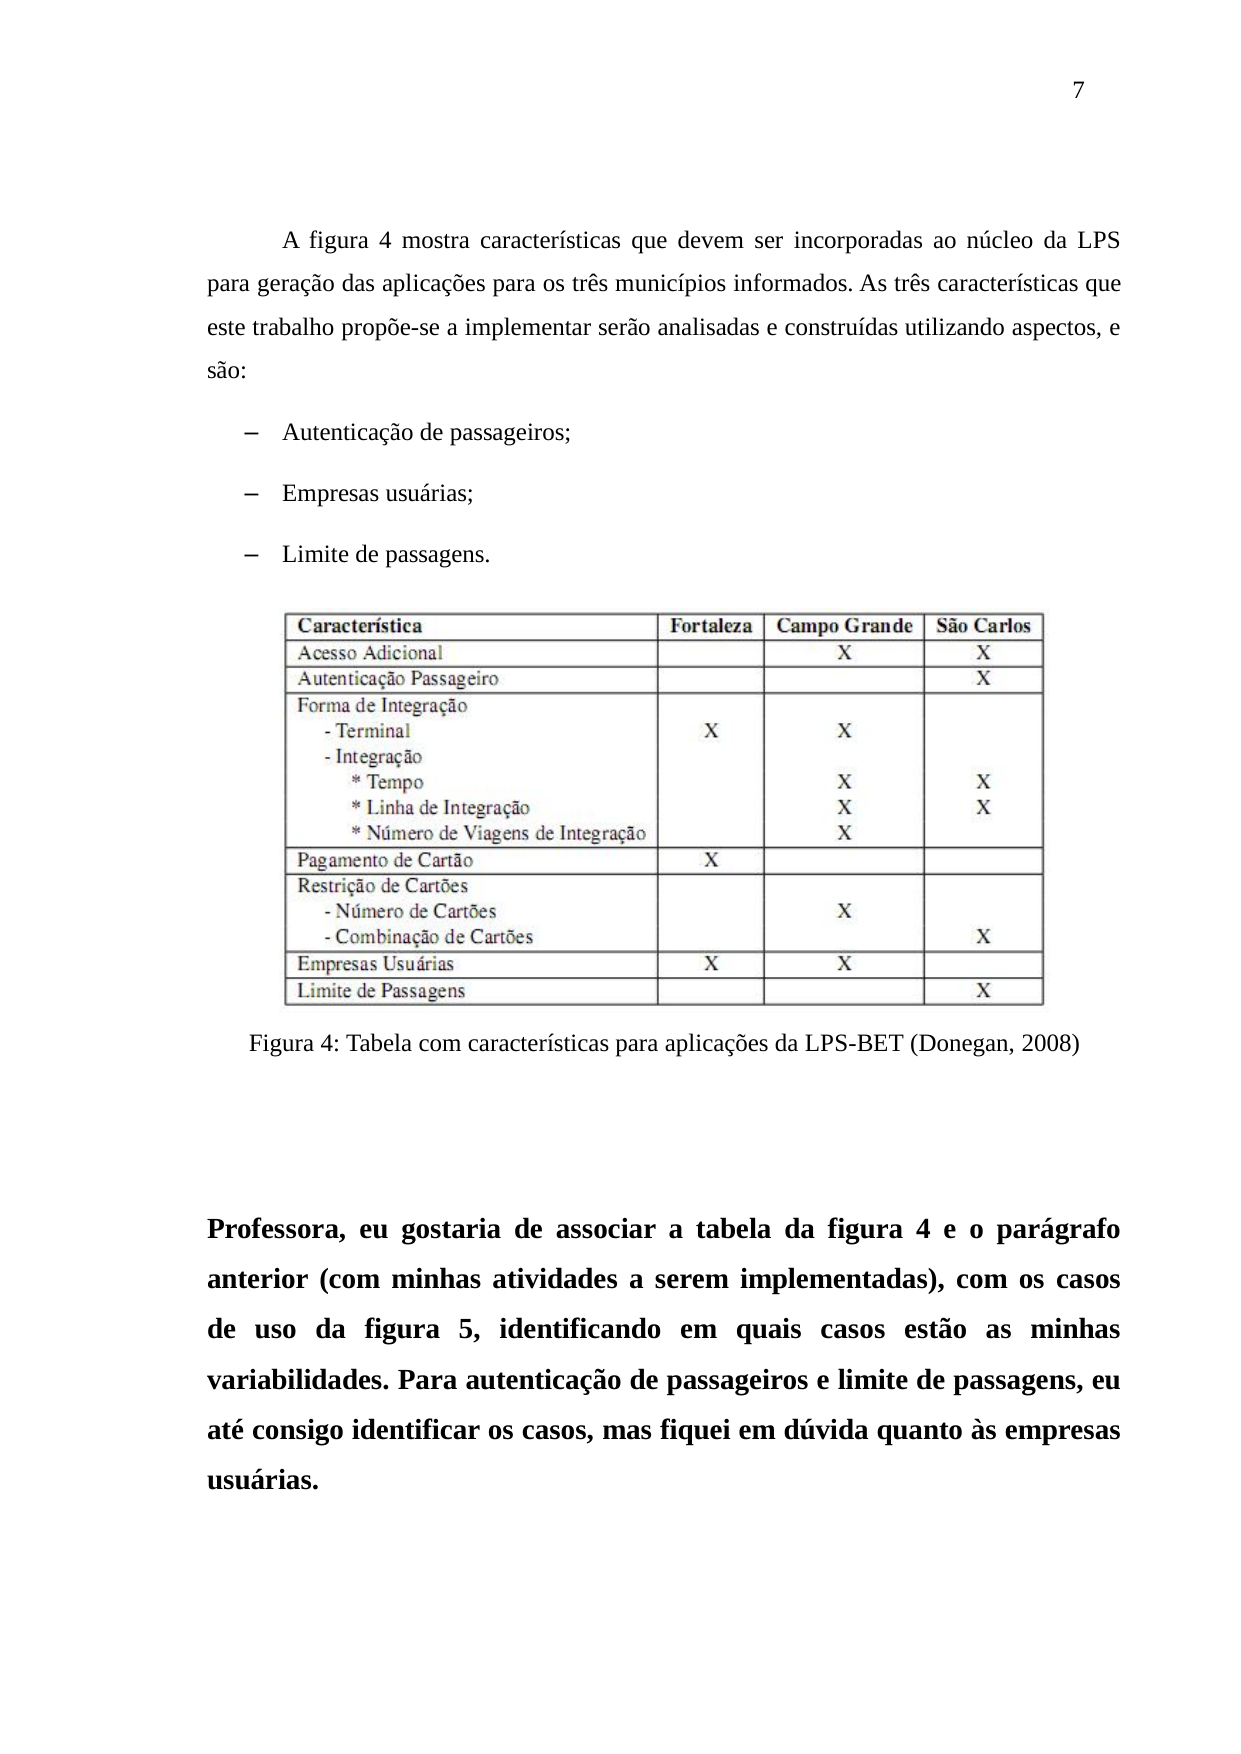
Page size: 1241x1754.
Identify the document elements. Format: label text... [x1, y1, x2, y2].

picture [279, 608, 1050, 1013]
text Professora, eu gostaria de associar a tabela da figura 4 e o parágrafo anterior (com minhas atividades a serem implementadas), com os casos de uso da figura 5, identificando em quais casos estão as minhas variabilidades. Para autenticação de passageiros e limite de passagens, eu até consigo identificar os casos, mas fiquei em dúvida quanto às empresas usuárias. [207, 1211, 1122, 1496]
list Empresas usuárias; [244, 478, 1122, 507]
list Limite de passagens. [244, 539, 1122, 568]
text A figura 4 mostra características que devem ser incorporadas ao núcleo da LPS para geração das aplicações para os três municípios informados. As três características que este trabalho propõe-se a implementar serão analisadas e construídas utilizando aspectos, e são: [207, 224, 1122, 384]
text Figura 4: Tabela com características para aplicações da LPS-BET (Donegan, 2008) [207, 600, 1122, 1056]
list Autenticação de passageiros; [244, 416, 1122, 445]
